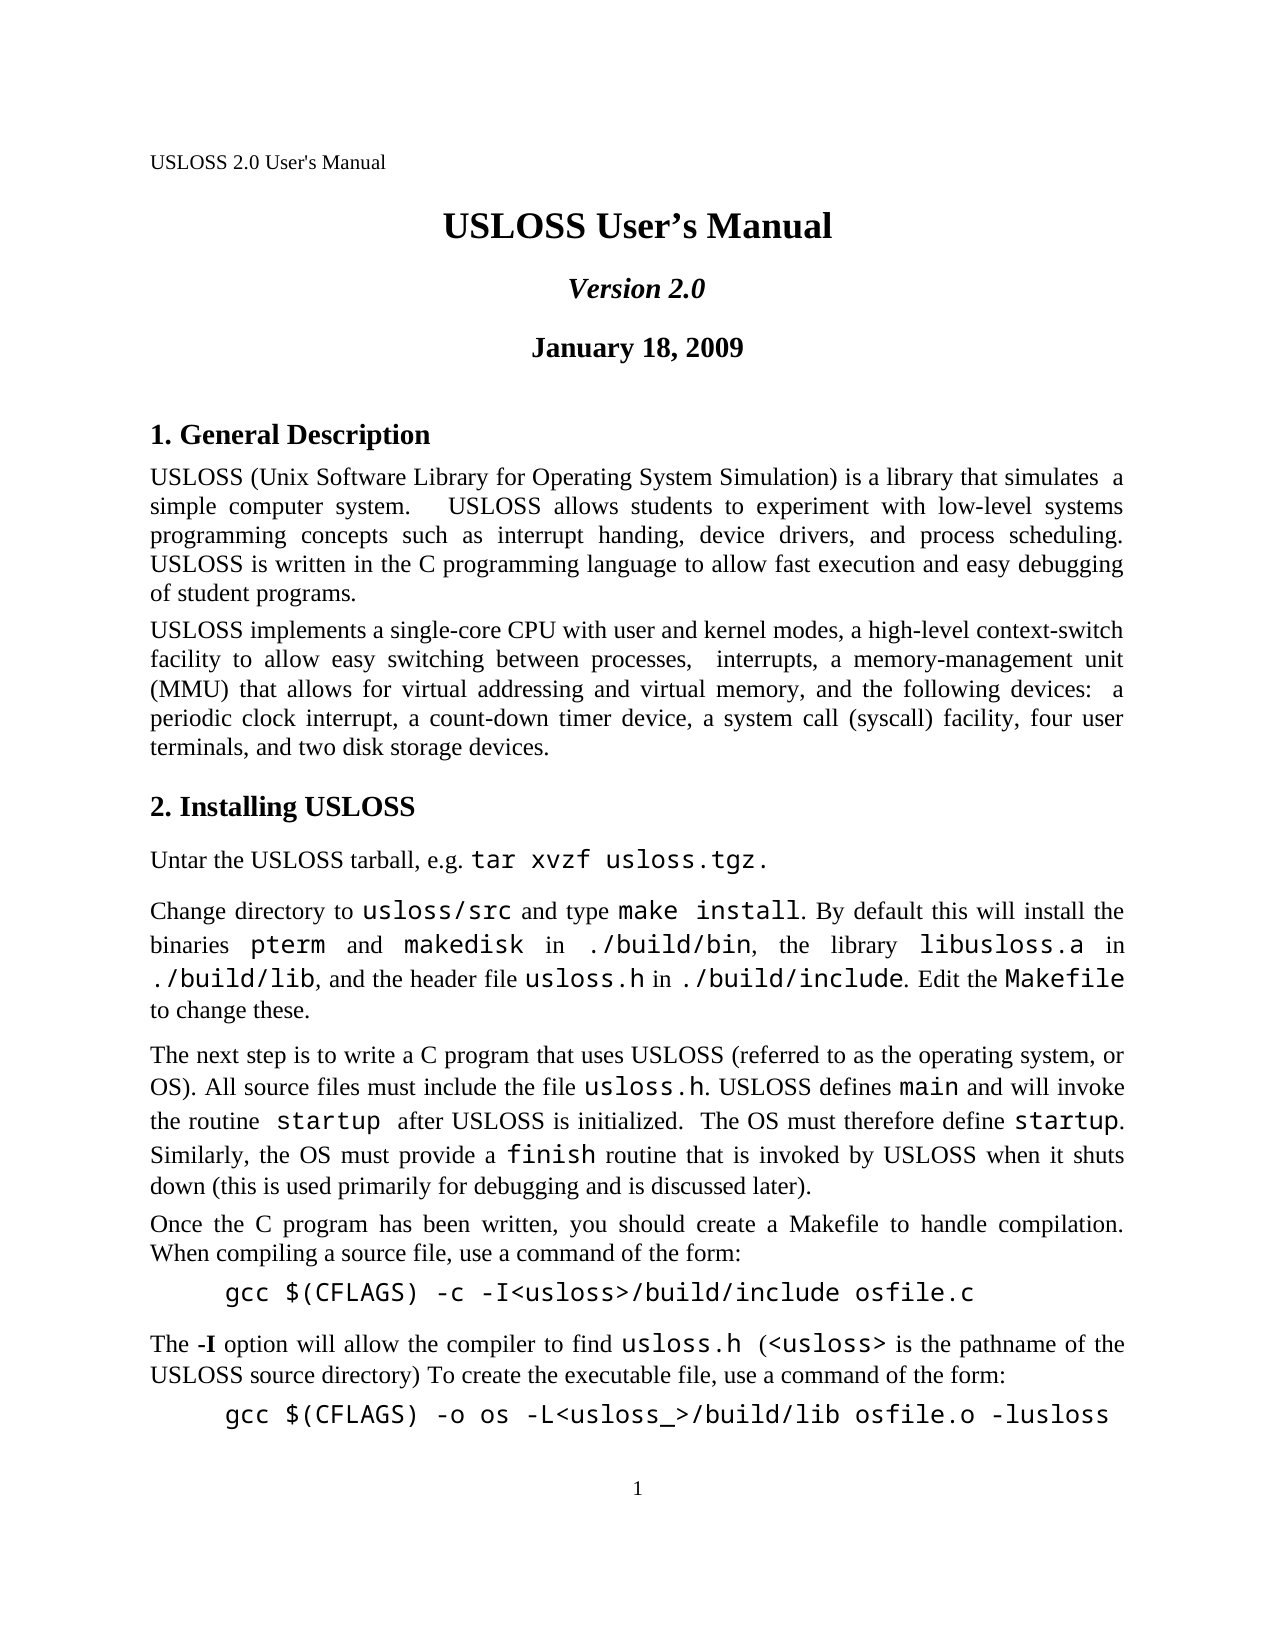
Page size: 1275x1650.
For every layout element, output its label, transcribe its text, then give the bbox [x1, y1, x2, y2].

text The next step is to write a C program that uses USLOSS (referred to as the operating system, or OS). All source files must include the file usloss.h. USLOSS defines main and will invoke the routine startup after USLOSS is initialized. The OS must therefore define startup. Similarly, the OS must provide a finish routine that is invoked by USLOSS when it shuts down (this is used primarily for debugging and is discussed later). [150, 1040, 1125, 1200]
title USLOSS User’s Manual [150, 203, 1125, 246]
text Untar the USLOSS tarball, e.g. tar xvzf usloss.tgz. [150, 842, 1125, 876]
text gcc $(CFLAGS) -c -I<usloss>/build/include osfile.c [150, 1275, 1125, 1309]
subtitle 2. Installing USLOSS [150, 790, 1125, 823]
text The -I option will allow the compiler to find usloss.h (<usloss> is the pathname of the USLOSS source directory) To create the executable file, use a command of the form: [150, 1326, 1125, 1389]
text USLOSS implements a single-core CPU with user and kernel modes, a high-level context-switch facility to allow easy switching between processes, interrupts, a memory-management unit (MMU) that allows for virtual addressing and virtual memory, and the following devices: a periodic clock interrupt, a count-down timer device, a system call (syscall) facility, four user terminals, and two disk storage devices. [150, 615, 1125, 761]
text January 18, 2009 [150, 330, 1125, 363]
text USLOSS (Unix Software Library for Operating System Simulation) is a library that simulates a simple computer system. USLOSS allows students to experiment with low-level systems programming concepts such as interrupt handing, device drivers, and process scheduling. USLOSS is written in the C programming language to allow fast execution and easy debugging of student programs. [150, 462, 1125, 607]
text Change directory to usloss/src and type make install. By default this will install the binaries pterm and makedisk in ./build/bin, the library libusloss.a in ./build/lib, and the header file usloss.h in ./build/include. Edit the Makefile to change these. [150, 893, 1125, 1024]
subtitle 1. General Description [150, 418, 1125, 451]
text gcc $(CFLAGS) -o os -L<usloss_>/build/lib osfile.o -lusloss [150, 1397, 1125, 1431]
subtitle Version 2.0 [150, 271, 1125, 305]
text Once the C program has been written, you should create a Makefile to handle compilation. When compiling a source file, use a command of the form: [150, 1209, 1125, 1267]
